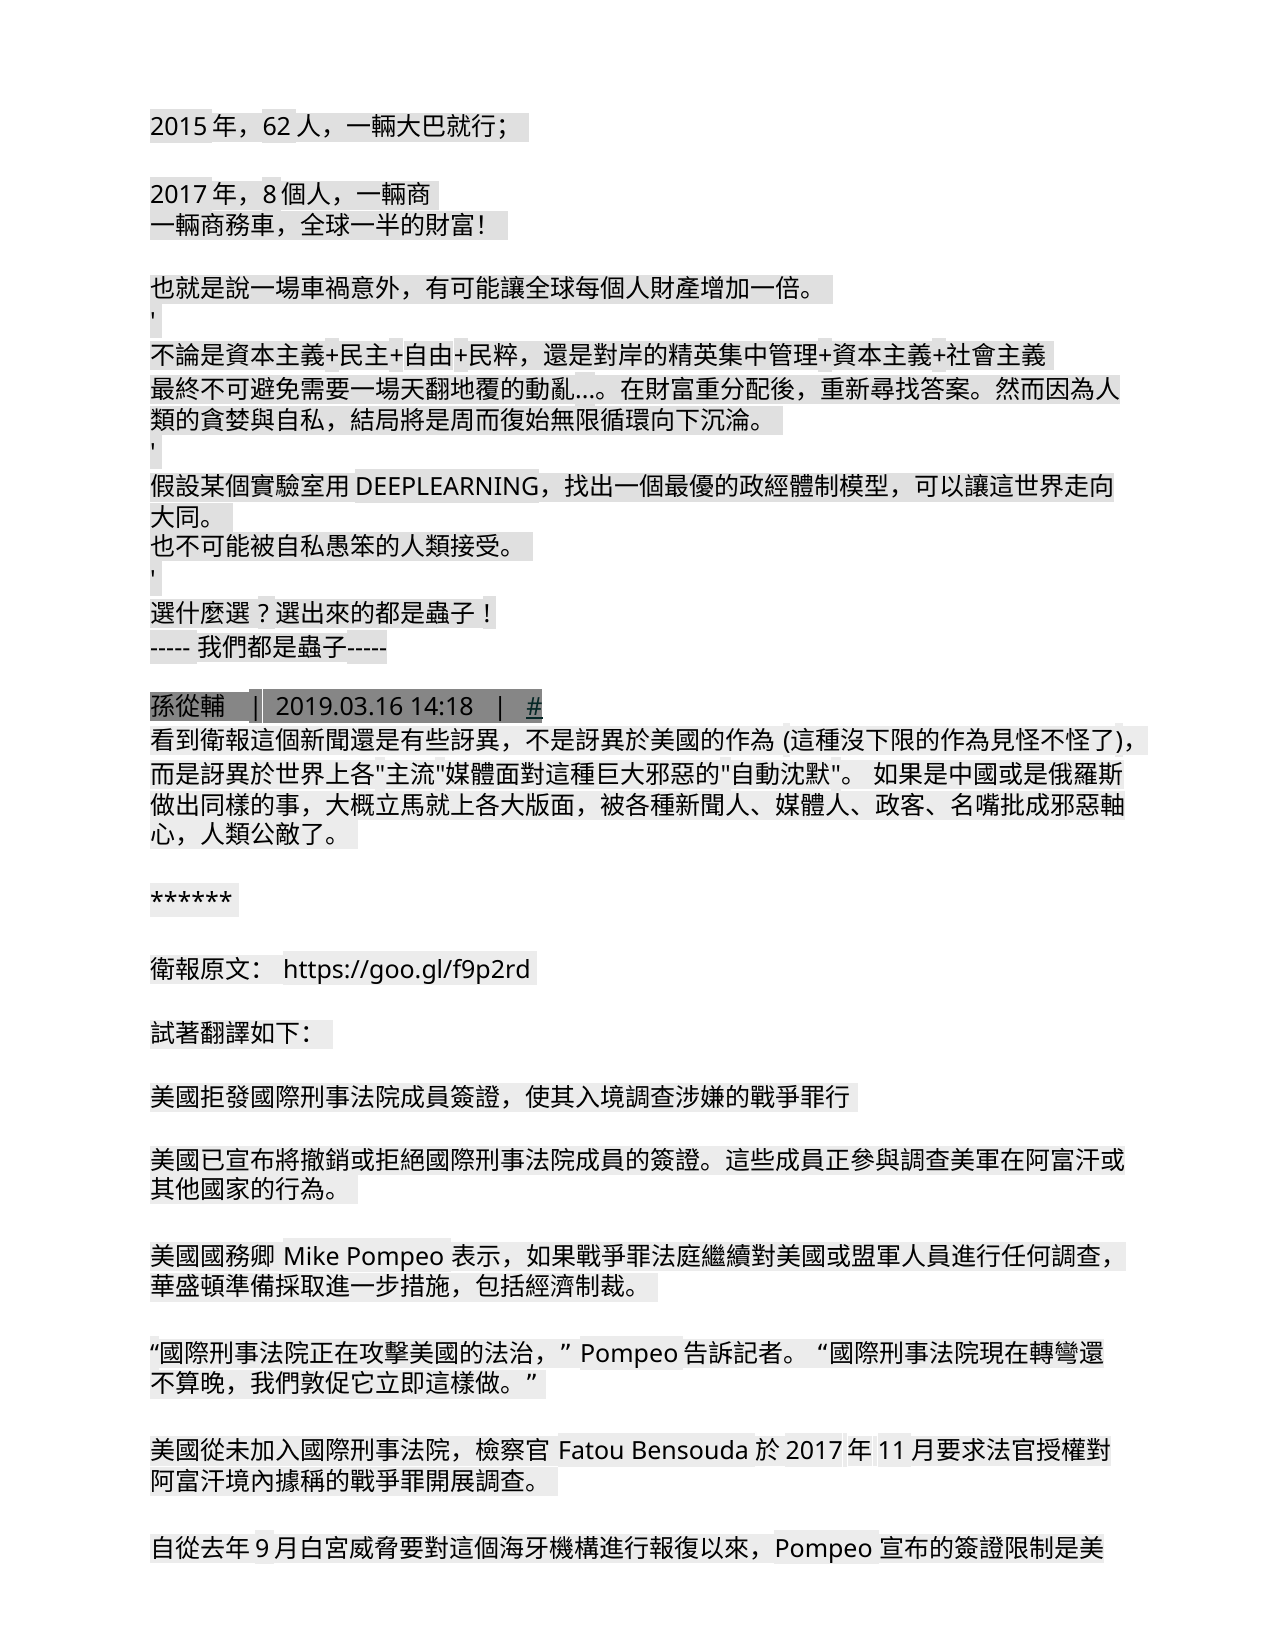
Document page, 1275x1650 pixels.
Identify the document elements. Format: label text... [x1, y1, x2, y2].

text 2015年，62人，一輛大巴就行； 2017年，8個人，一輛商 一輛商務車，全球一半的財富！ 也就是說一場車禍意外，有可能讓全球每個人財產增加一倍。 ' 不論是資本主義+民主+自由+民粹，還是對岸的精英集中管理+資本主義+社會主義 最終不可避免需要一場天翻地覆的動亂...。在財富重分配後，重新尋找答案。然而因為人類的貪婪與自私，結局將是周而復始無限循環向下沉淪。 ' 假設某個實驗室用DEEPLEARNING，找出一個最優的政經體制模型，可以讓這世界走向大同。 也不可能被自私愚笨的人類接受。 ' 選什麼選 ? 選出來的都是蟲子 ! ----- 我們都是蟲子----- [150, 75, 1125, 664]
text 看到衛報這個新聞還是有些訝異，不是訝異於美國的作為 (這種沒下限的作為見怪不怪了)，而是訝異於世界上各"主流"媒體面對這種巨大邪惡的"自動沈默"。 如果是中國或是俄羅斯做出同樣的事，大概立馬就上各大版面，被各種新聞人、媒體人、政客、名嘴批成邪惡軸心，人類公敵了。 ****** 衛報原文： https://goo.gl/f9p2rd 試著翻譯如下： 美國拒發國際刑事法院成員簽證，使其入境調查涉嫌的戰爭罪行 美國已宣布將撤銷或拒絕國際刑事法院成員的簽證。這些成員正參與調查美軍在阿富汗或其他國家的行為。 美國國務卿 Mike Pompeo 表示，如果戰爭罪法庭繼續對美國或盟軍人員進行任何調查，華盛頓準備採取進一步措施，包括經濟制裁。 “國際刑事法院正在攻擊美國的法治，” Pompeo告訴記者。 “國際刑事法院現在轉彎還不算晚，我們敦促它立即這樣做。” 美國從未加入國際刑事法院，檢察官 Fatou Bensouda 於2017年11月要求法官授權對阿富汗境內據稱的戰爭罪開展調查。 自從去年9月白宮威脅要對這個海牙機構進行報復以來，Pompeo 宣布的簽證限制是美國對國際刑事法院採取的第一次具體行動。 他說：“我宣布一項美國的簽證限制政策，對象是那些負責國際刑事法院對美國人的調查的人。” 他告訴記者，這包括任何即將或已經採取行動要求調查或更進一步的人。) Pompeo 補充說：“如果你負責國際刑事法院提出的調查，調查和阿富汗局勢有關的美國人員，那麼你不應該認為你將獲得簽證，或者你的既有簽證仍然有效，可讓你被允許進入美國。” 國務卿說，調查美國盟友，特別是以色列的相關國際刑事法院人員也會被拒簽。) Pompeo 說政策的“實施”已經開始，但他沒有提供任何細節，理由是簽證申請的機密性。 “這些簽證限制不會是我們努力的終點，”Pompeo 說。 “如果國際刑事法院不改變其路線，我們還準備採取額外措施，包括經濟制裁。” 國務卿表示，美國拒絕加入國際刑事法院，“因為其廣泛的不負責任的檢察權”及其對美國國家主權提出的威脅。 他說：“我們決心保護美國和盟國文職人員免於因為捍衛我們偉大國家所採取的行動而受到不公正的起訴。” Pompeo 表示，美國政府有義務保護其公民，並且已經制定程序來處理從事不當行為的美國武裝部隊成員。 “美國政府在可能的情況下對那些應該為國際罪行負責的人採取法律行動，”他補充說，並指出它曾支持起訴在盧旺達、前南斯拉夫，和其他地方的戰爭罪行。 國際刑事法院和人權組織迅速對 Pompeo 的言論作出反應。 國際刑事法院說：“國際刑事法院作為一個法院，將繼續按照其任務規定和法治的總體原則進行獨立工作，不受阻礙。” 人權觀察組織的國際司法主任 Richard Dicker 表示，美國的舉動“是赤裸裸地霸凌法官並妨礙阿富汗受害者伸張正義”和“公然蔑視法治”。 開放社會司法倡議組織執行主任 James Goldston 表示，Pompeo 的言論反映了美國行政部門的觀點，即國際法只有在符合美國國家利益的情況下才重要。) Goldston 說：“攻擊國際執法者的作為破壞了全球努力追究那些對酷刑和大規模謀殺等暴行罪行負責的人。” 國際刑事法院於2002年根據“羅馬規約”成立，並由123個國家加入。但美國參議院從未批准過加入國際刑事法院的會員資格，唐納德川普的“美國第一” 的行政部門更一直是一個充滿敵意的反對者。 [150, 723, 1125, 1564]
text 孫從輔 | 2019.03.16 14:18 | # [150, 689, 1125, 723]
